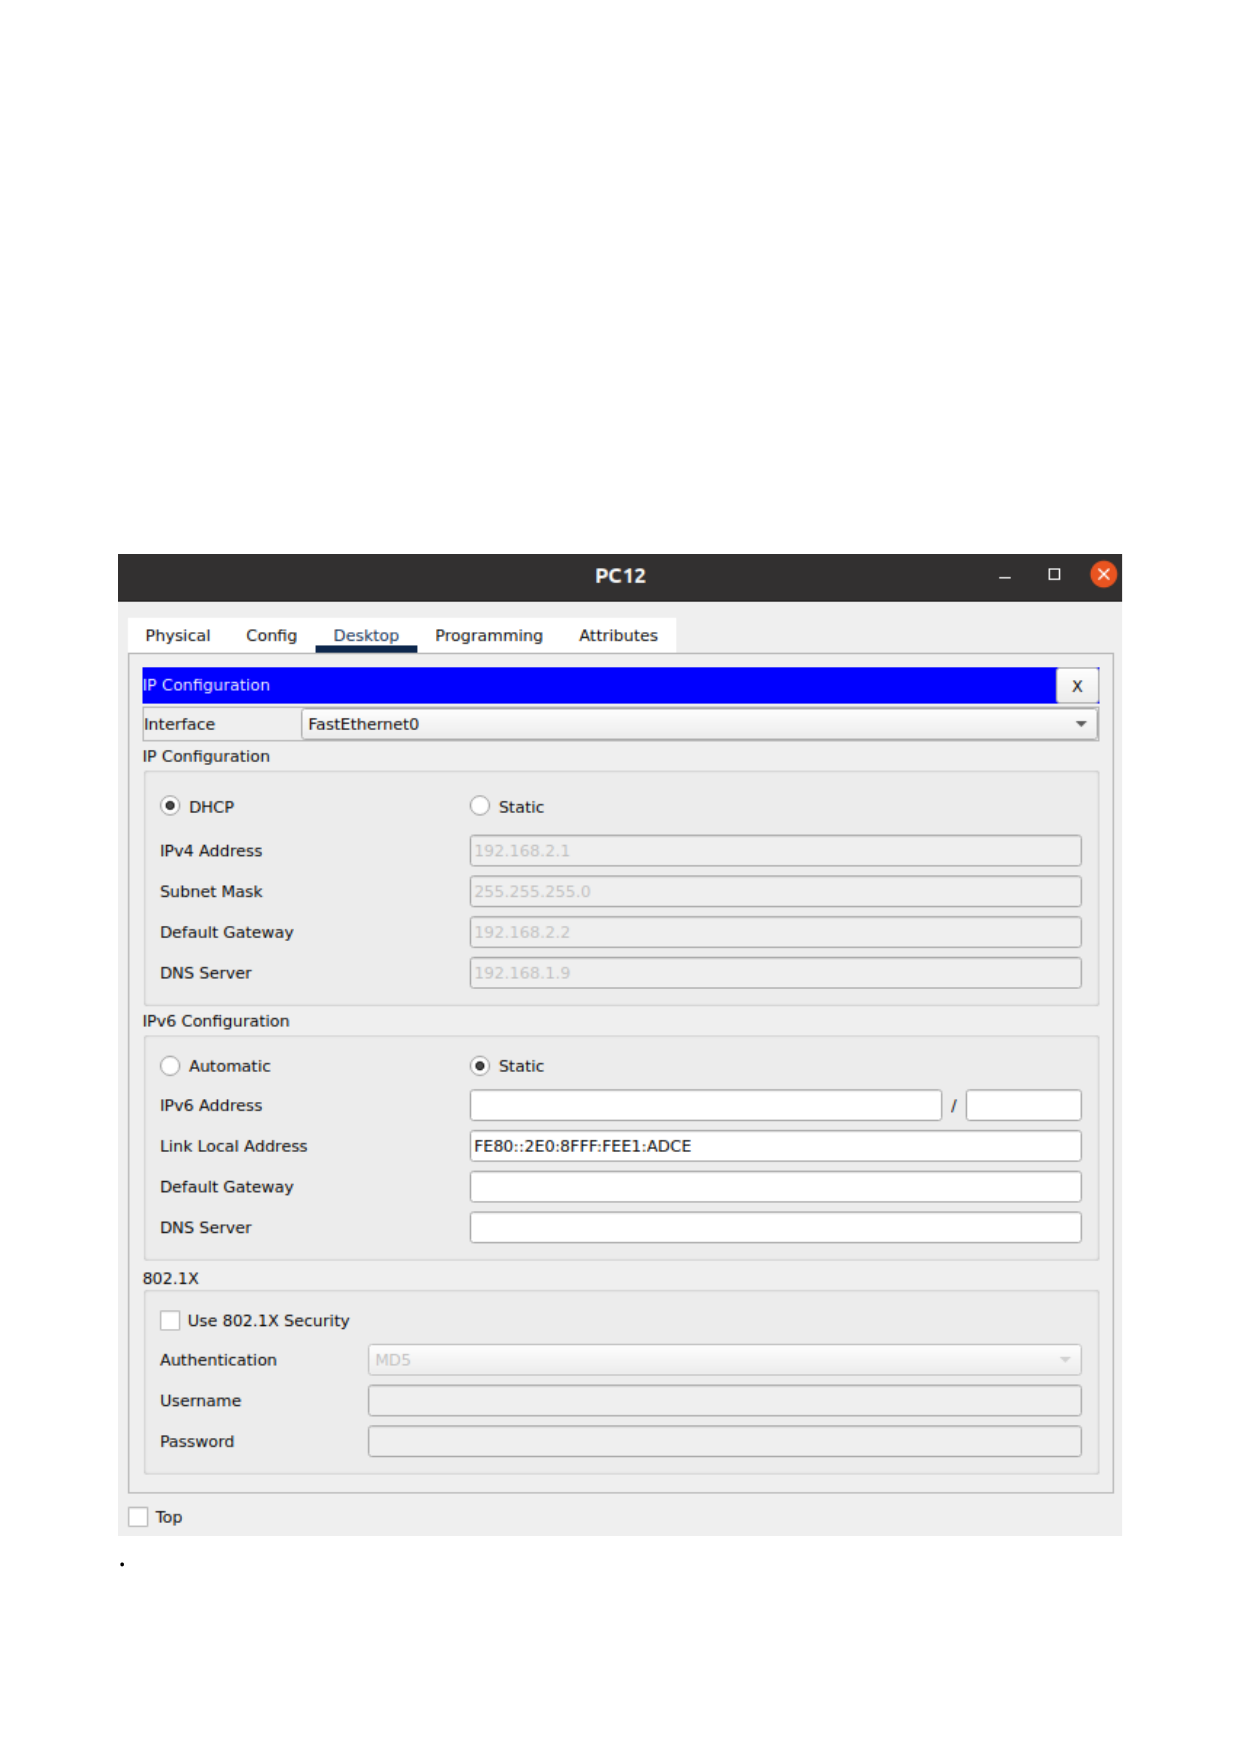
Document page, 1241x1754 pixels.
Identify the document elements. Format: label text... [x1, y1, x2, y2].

text . [118, 1536, 1122, 1575]
picture [118, 554, 1123, 1536]
